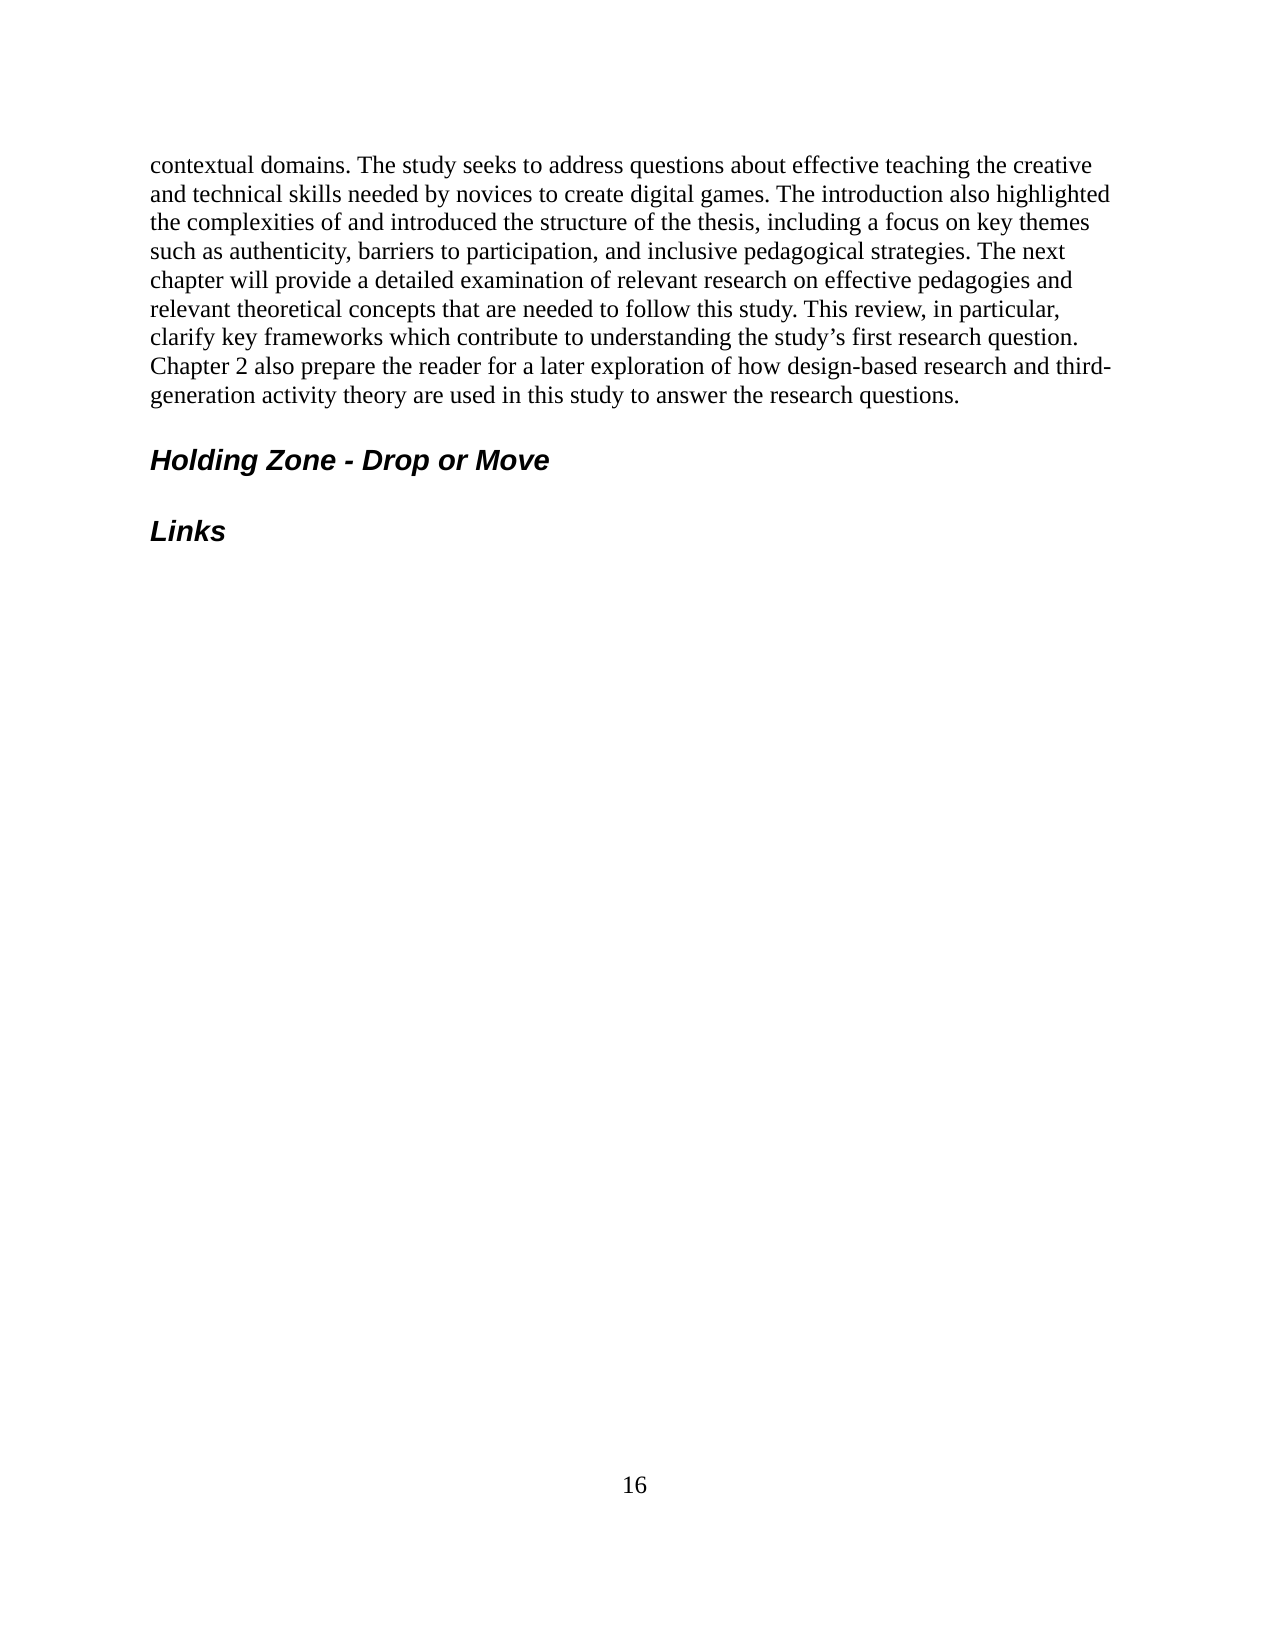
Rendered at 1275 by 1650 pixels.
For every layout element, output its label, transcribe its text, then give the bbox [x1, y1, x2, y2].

subtitle Holding Zone - Drop or Move [150, 443, 1125, 476]
text contextual domains. The study seeks to address questions about effective teaching the creative and technical skills needed by novices to create digital games. The introduction also highlighted the complexities of and introduced the structure of the thesis, including a focus on key themes such as authenticity, barriers to participation, and inclusive pedagogical strategies. The next chapter will provide a detailed examination of relevant research on effective pedagogies and relevant theoretical concepts that are needed to follow this study. This review, in particular, clarify key frameworks which contribute to understanding the study’s first research question. Chapter 2 also prepare the reader for a later exploration of how design-based research and third-generation activity theory are used in this study to answer the research questions. [150, 150, 1125, 409]
subtitle Links [150, 514, 1125, 547]
